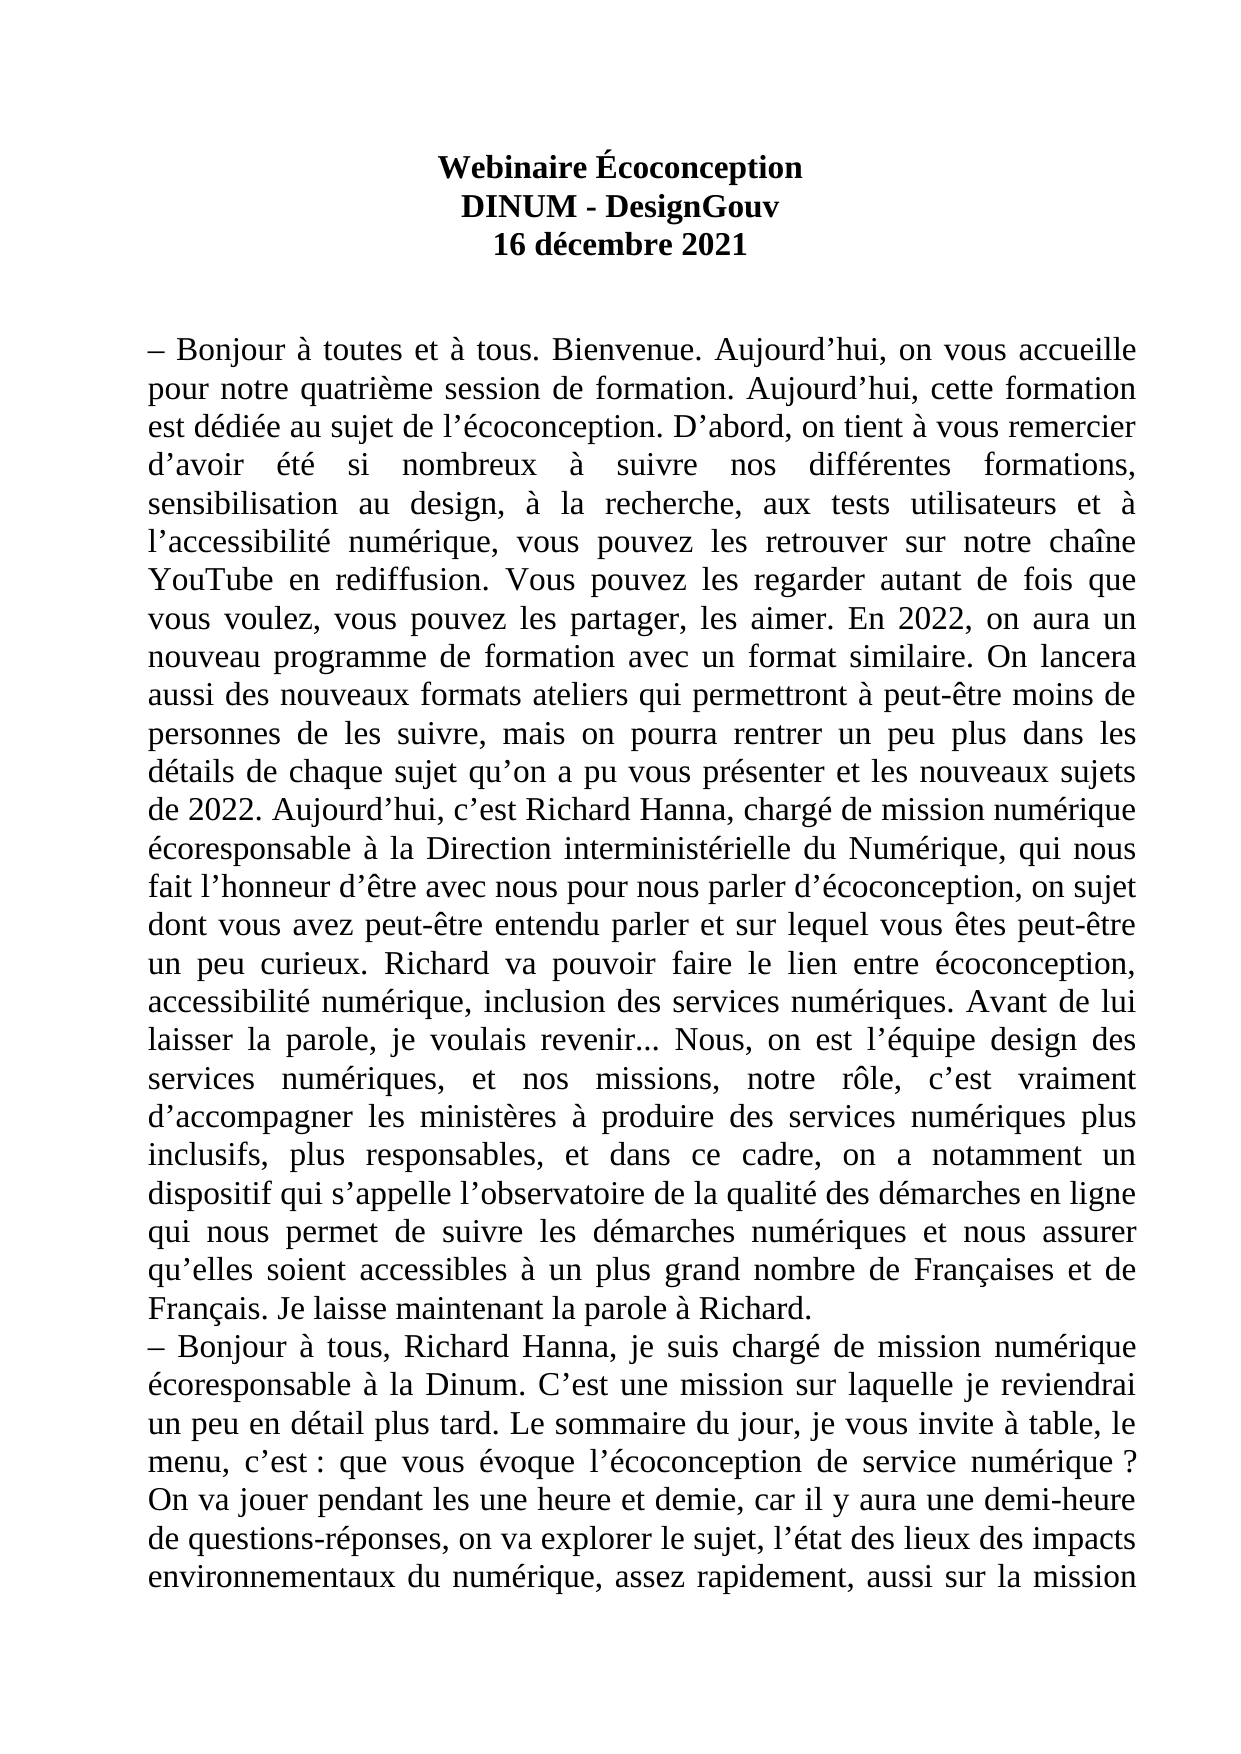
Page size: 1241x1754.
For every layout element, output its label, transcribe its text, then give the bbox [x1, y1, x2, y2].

text – Bonjour à toutes et à tous. Bienvenue. Aujourd’hui, on vous accueille pour notre quatrième session de formation. Aujourd’hui, cette formation est dédiée au sujet de l’écoconception. D’abord, on tient à vous remercier d’avoir été si nombreux à suivre nos différentes formations, sensibilisation au design, à la recherche, aux tests utilisateurs et à l’accessibilité numérique, vous pouvez les retrouver sur notre chaîne YouTube en rediffusion. Vous pouvez les regarder autant de fois que vous voulez, vous pouvez les partager, les aimer. En 2022, on aura un nouveau programme de formation avec un format similaire. On lancera aussi des nouveaux formats ateliers qui permettront à peut-être moins de personnes de les suivre, mais on pourra rentrer un peu plus dans les détails de chaque sujet qu’on a pu vous présenter et les nouveaux sujets de 2022. Aujourd’hui, c’est Richard Hanna, chargé de mission numérique écoresponsable à la Direction interministérielle du Numérique, qui nous fait l’honneur d’être avec nous pour nous parler d’écoconception, on sujet dont vous avez peut-être entendu parler et sur lequel vous êtes peut-être un peu curieux. Richard va pouvoir faire le lien entre écoconception, accessibilité numérique, inclusion des services numériques. Avant de lui laisser la parole, je voulais revenir... Nous, on est l’équipe design des services numériques, et nos missions, notre rôle, c’est vraiment d’accompagner les ministères à produire des services numériques plus inclusifs, plus responsables, et dans ce cadre, on a notamment un dispositif qui s’appelle l’observatoire de la qualité des démarches en ligne qui nous permet de suivre les démarches numériques et nous assurer qu’elles soient accessibles à un plus grand nombre de Françaises et de Français. Je laisse maintenant la parole à Richard. [148, 330, 1137, 1326]
subtitle 16 décembre 2021 [148, 224, 1093, 263]
text – Bonjour à tous, Richard Hanna, je suis chargé de mission numérique écoresponsable à la Dinum. C’est une mission sur laquelle je reviendrai un peu en détail plus tard. Le sommaire du jour, je vous invite à table, le menu, c’est : que vous évoque l’écoconception de service numérique ? On va jouer pendant les une heure et demie, car il y aura une demi-heure de questions-réponses, on va explorer le sujet, l’état des lieux des impacts environnementaux du numérique, assez rapidement, aussi sur la mission [148, 1326, 1137, 1595]
subtitle Webinaire Écoconception [148, 148, 1093, 186]
subtitle DINUM - DesignGouv [148, 186, 1093, 224]
